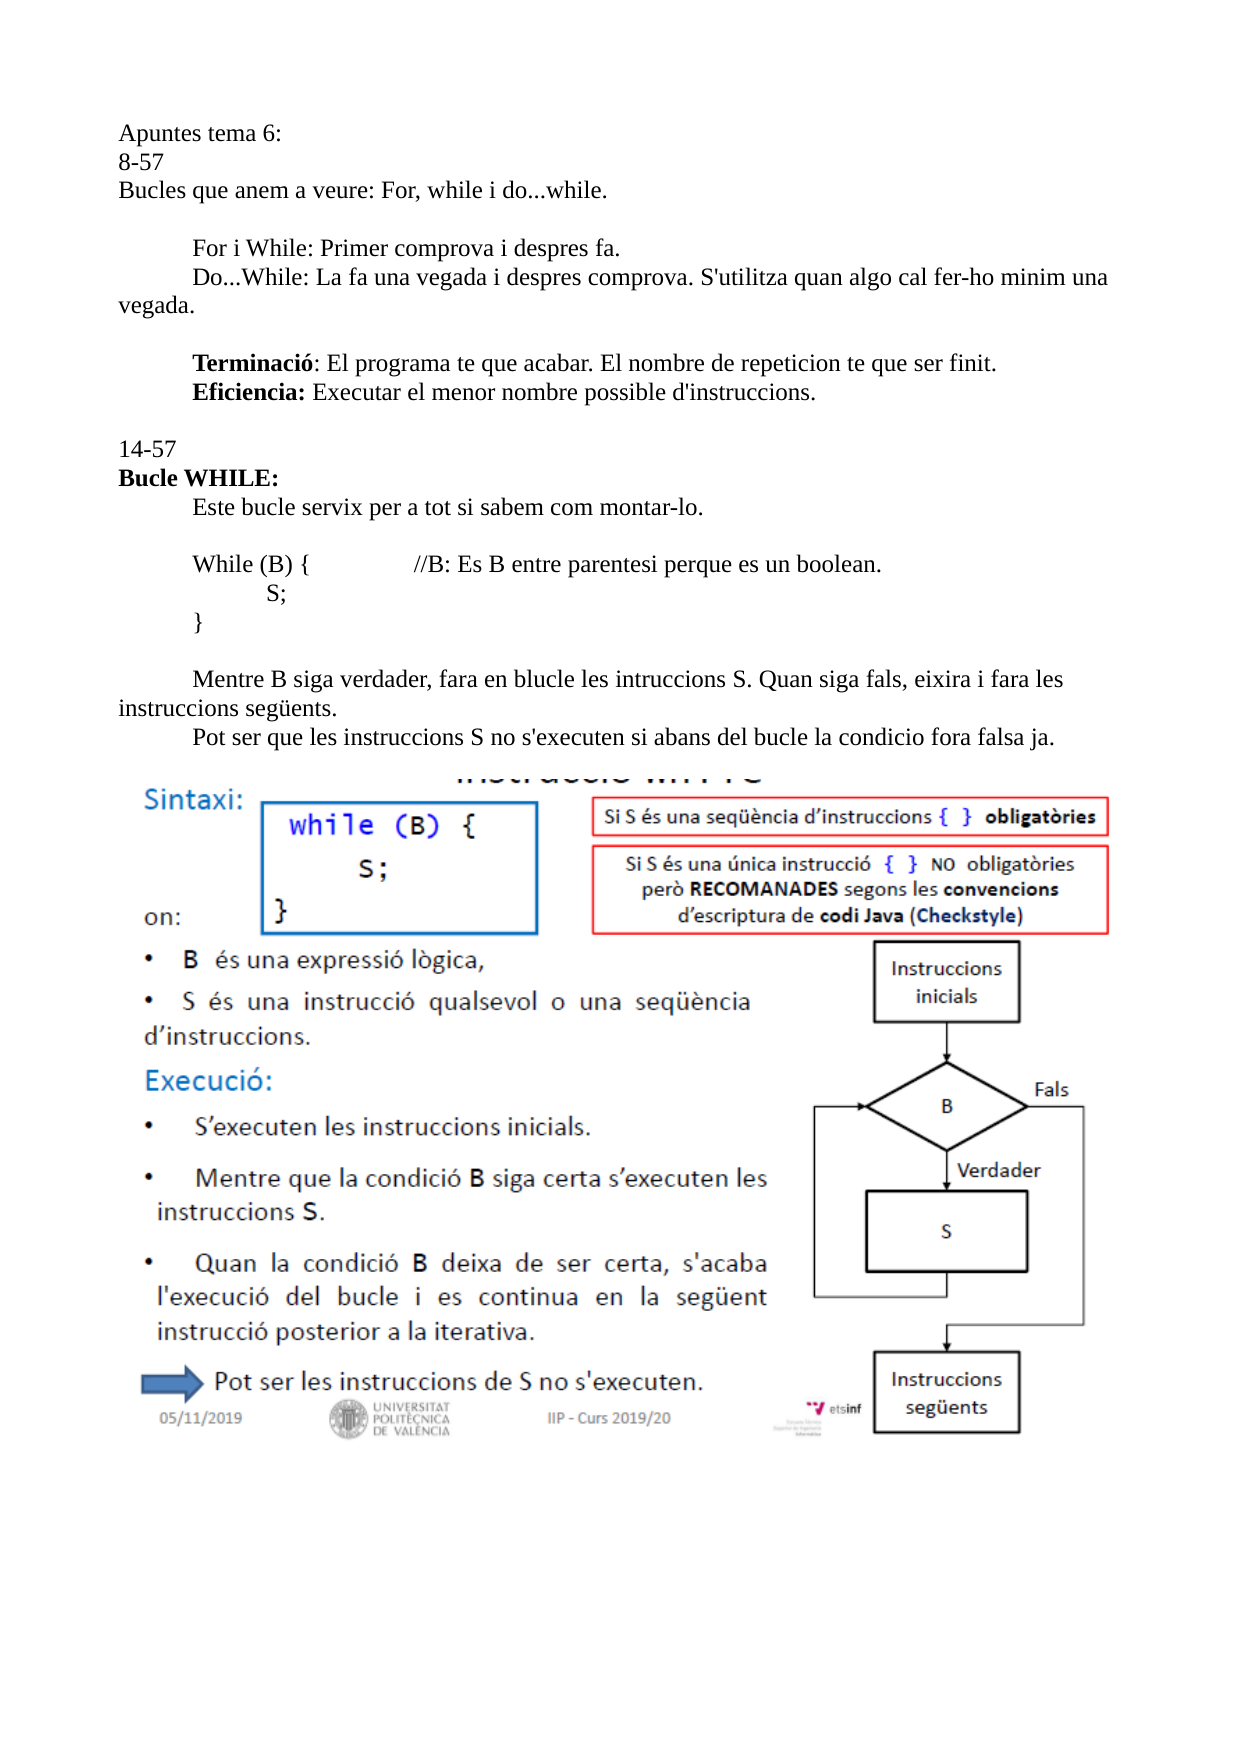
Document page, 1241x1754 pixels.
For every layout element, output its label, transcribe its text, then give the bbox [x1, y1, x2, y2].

text Bucles que anem a veure: For, while i do...while. [118, 176, 1122, 204]
text For i While: Primer comprova i despres fa. [118, 233, 1122, 262]
text Este bucle servix per a tot si sabem com montar-lo. [118, 492, 1122, 521]
text Do...While: La fa una vegada i despres comprova. S'utilitza quan algo cal fer-ho minim una vegada. [118, 262, 1122, 319]
text Terminació: El programa te que acabar. El nombre de repeticion te que ser finit. [118, 348, 1122, 377]
text 14-57 [118, 434, 1122, 463]
text S; [118, 578, 1122, 607]
text Eficiencia: Executar el menor nombre possible d'instruccions. [118, 377, 1122, 406]
picture [118, 779, 1123, 1446]
text Bucle WHILE: [118, 463, 1122, 492]
text Pot ser que les instruccions S no s'executen si abans del bucle la condicio fora falsa ja. [118, 722, 1122, 751]
text } [118, 607, 1122, 636]
text 8-57 [118, 147, 1122, 176]
text Mentre B siga verdader, fara en blucle les intruccions S. Quan siga fals, eixira i fara les instruccions següents. [118, 664, 1122, 722]
text Apuntes tema 6: [118, 118, 1122, 147]
text While (B) { //B: Es B entre parentesi perque es un boolean. [118, 549, 1122, 578]
